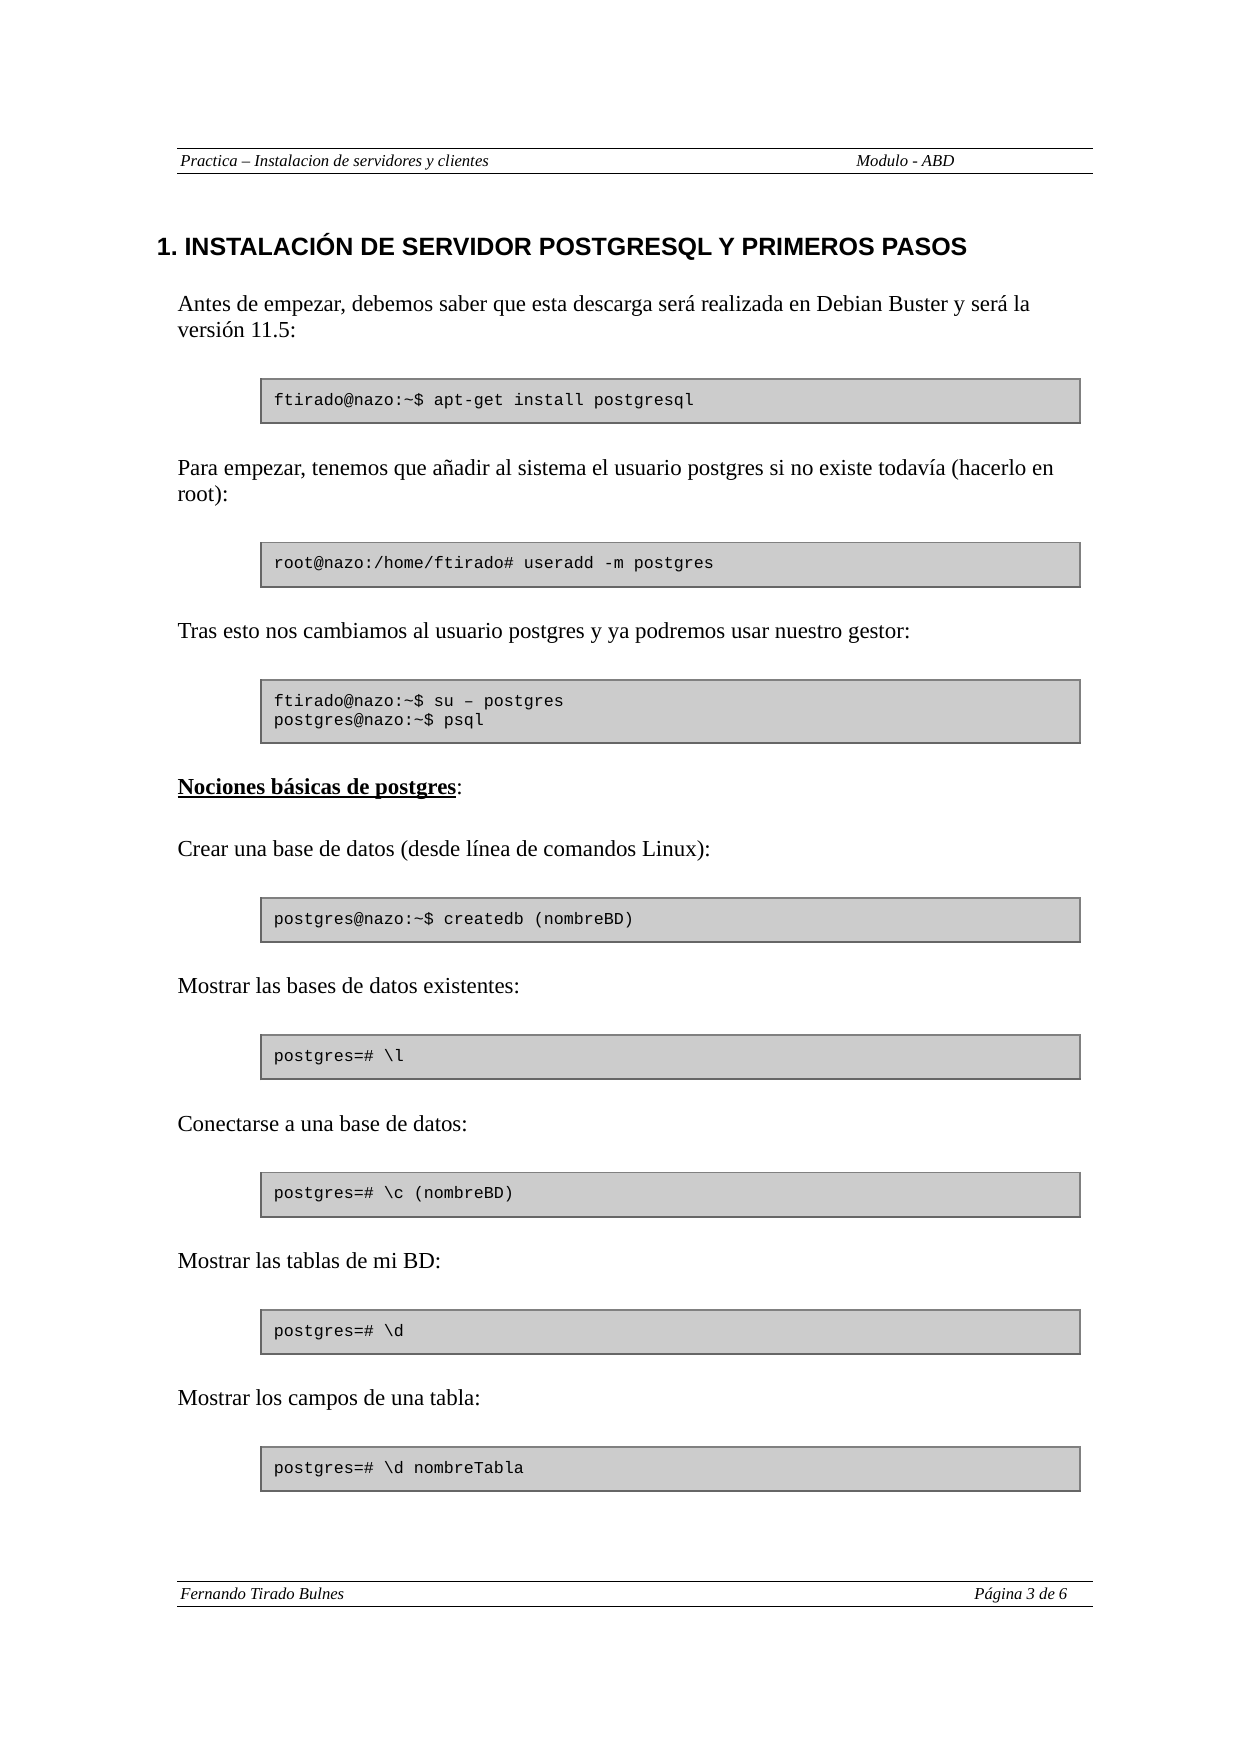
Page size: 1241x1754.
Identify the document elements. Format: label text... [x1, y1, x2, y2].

text Mostrar las tablas de mi BD: [177, 1247, 1081, 1273]
text Conectarse a una base de datos: [177, 1110, 1081, 1136]
text postgres=# \d [262, 1311, 1079, 1353]
text Tras esto nos cambiamos al usuario postgres y ya podremos usar nuestro gestor: [177, 617, 1081, 644]
text postgres=# \l [262, 1036, 1079, 1078]
text Antes de empezar, debemos saber que esta descarga será realizada en Debian Buster y será la versión 11.5: [177, 290, 1081, 343]
text Mostrar las bases de datos existentes: [177, 972, 1081, 999]
text Mostrar los campos de una tabla: [177, 1384, 1081, 1411]
text postgres=# \d nombreTabla [262, 1448, 1079, 1490]
text Nociones básicas de postgres: [177, 773, 1081, 800]
text Para empezar, tenemos que añadir al sistema el usuario postgres si no existe todavía (hacerlo en root): [177, 454, 1081, 506]
text root@nazo:/home/ftirado# useradd -m postgres [262, 543, 1079, 586]
text postgres@nazo:~$ psql [262, 698, 1079, 742]
text ftirado@nazo:~$ su – postgres [262, 681, 1079, 698]
text ftirado@nazo:~$ apt-get install postgresql [262, 380, 1079, 422]
text postgres@nazo:~$ createdb (nombreBD) [262, 899, 1079, 941]
text postgres=# \c (nombreBD) [262, 1173, 1079, 1216]
subtitle INSTALACIÓN DE SERVIDOR POSTGRESQL Y PRIMEROS PASOS [157, 232, 1093, 261]
text Crear una base de datos (desde línea de comandos Linux): [177, 835, 1081, 862]
